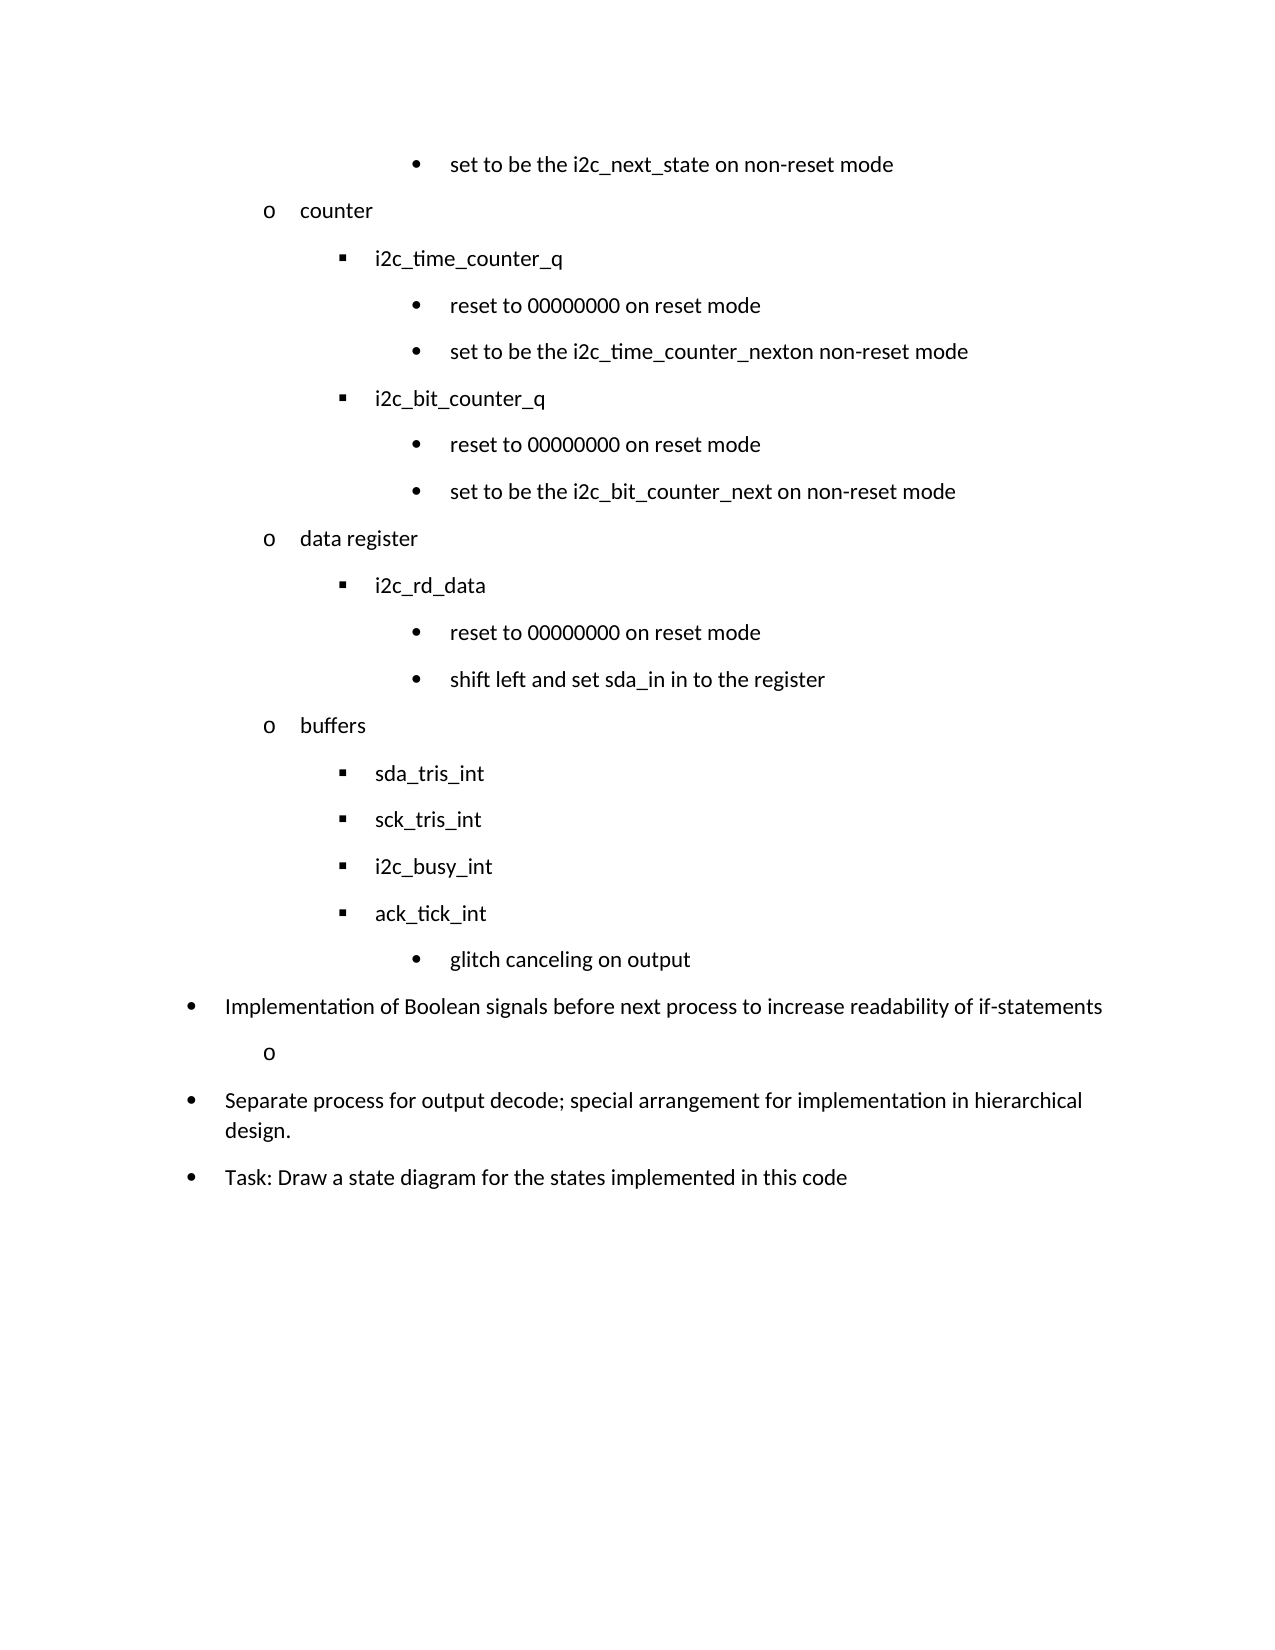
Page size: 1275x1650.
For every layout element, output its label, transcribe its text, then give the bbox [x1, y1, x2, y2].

list set to be the i2c_next_state on non-reset mode [412, 150, 1125, 178]
list set to be the i2c_bit_counter_next on non-reset mode [412, 477, 1125, 505]
list sck_tris_int [337, 806, 1125, 834]
list set to be the i2c_time_counter_nexton non-reset mode [412, 337, 1125, 366]
list i2c_bit_counter_q [337, 384, 1125, 412]
list buffers [262, 711, 1125, 740]
list i2c_time_counter_q [337, 244, 1125, 272]
list glitch canceling on output [412, 945, 1125, 973]
list reset to 00000000 on reset mode [412, 431, 1125, 459]
list i2c_busy_int [337, 852, 1125, 880]
list reset to 00000000 on reset mode [412, 291, 1125, 319]
list counter [262, 197, 1125, 226]
list Implementation of Boolean signals before next process to increase readability of if-statements [187, 992, 1125, 1020]
list Separate process for output decode; special arrangement for implementation in hierarchical design. [187, 1086, 1125, 1144]
list i2c_rd_data [337, 572, 1125, 599]
list data register [262, 524, 1125, 553]
list sda_tris_int [337, 759, 1125, 787]
list shift left and set sda_in in to the register [412, 665, 1125, 693]
list ack_tick_int [337, 899, 1125, 927]
list Task: Draw a state diagram for the states implemented in this code [187, 1163, 1125, 1191]
list reset to 00000000 on reset mode [412, 618, 1125, 646]
